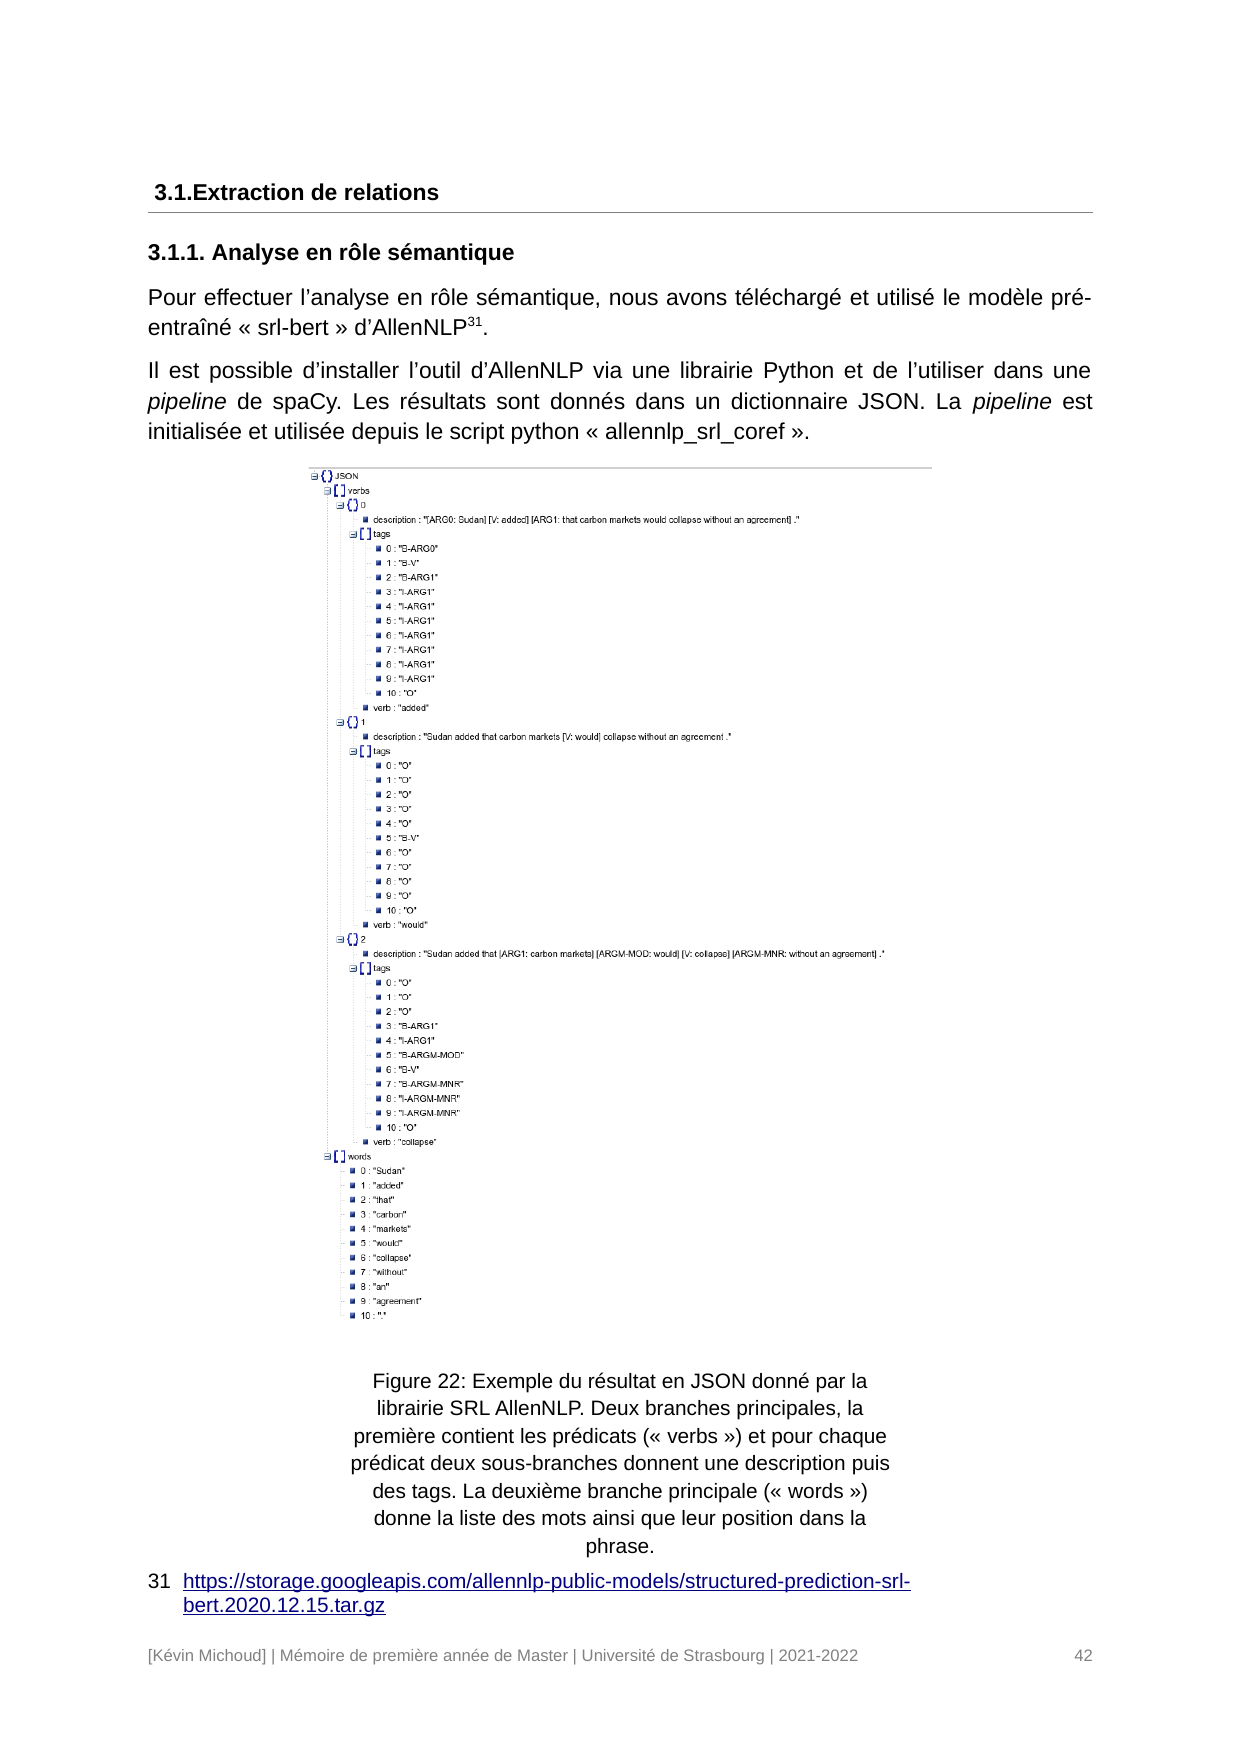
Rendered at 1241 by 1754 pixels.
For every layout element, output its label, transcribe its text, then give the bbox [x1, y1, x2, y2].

text Figure 22: Exemple du résultat en JSON donné par la librairie SRL AllenNLP. Deux branches principales, la première contient les prédicats (« verbs ») et pour chaque prédicat deux sous-branches donnent une description puis des tags. La deuxième branche principale (« words ») donne la liste des mots ainsi que leur position dans la phrase. [342, 1365, 898, 1557]
subtitle Analyse en rôle sémantique [148, 239, 1093, 265]
picture [308, 467, 932, 1365]
subtitle Extraction de relations [148, 172, 1093, 212]
text https://storage.googleapis.com/allennlp-public-models/structured-prediction-srl-bert.2020.12.15.tar.gz [148, 1569, 1093, 1617]
text Il est possible d’installer l’outil d’AllenNLP via une librairie Python et de l’utiliser dans une pipeline de spaCy. Les résultats sont donnés dans un dictionnaire JSON. La pipeline est initialisée et utilisée depuis le script python « allennlp_srl_coref ». [148, 357, 1093, 444]
text Pour effectuer l’analyse en rôle sémantique, nous avons téléchargé et utilisé le modèle pré-entraîné « srl-bert » d’AllenNLP. [148, 284, 1093, 341]
